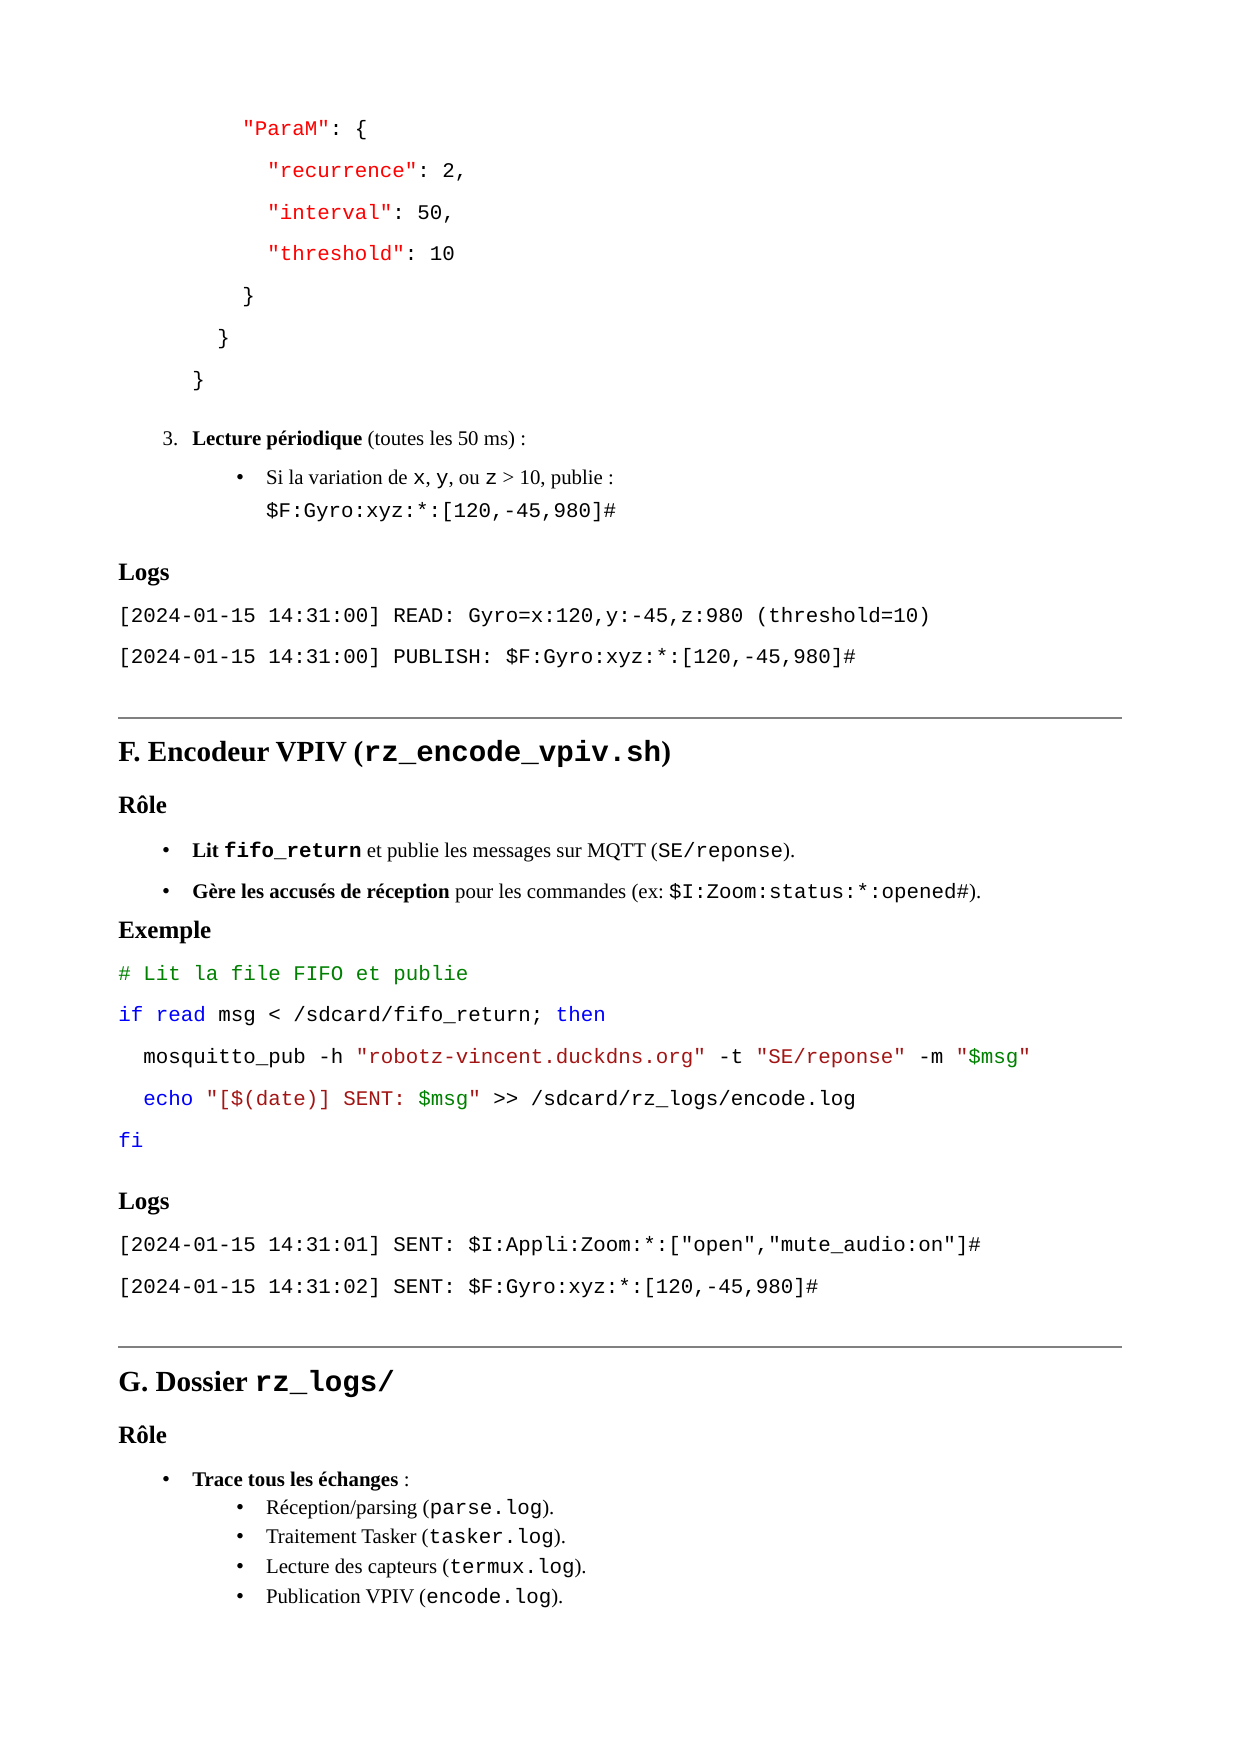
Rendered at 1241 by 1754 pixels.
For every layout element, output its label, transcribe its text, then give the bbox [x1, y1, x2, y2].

list Publication VPIV (encode.log). [236, 1584, 1122, 1609]
subtitle Rôle [118, 790, 1122, 819]
list "threshold": 10 [162, 243, 1122, 267]
text if read msg < /sdcard/fifo_return; then [118, 1004, 1122, 1028]
list Traitement Tasker (tasker.log). [236, 1524, 1122, 1550]
text [2024-01-15 14:31:01] SENT: $I:Appli:Zoom:*:["open","mute_audio:on"]# [118, 1234, 1122, 1257]
text fi [118, 1129, 1122, 1153]
list Lecture périodique (toutes les 50 ms) : [162, 425, 1122, 449]
subtitle Logs [118, 1186, 1122, 1215]
subtitle Exemple [118, 915, 1122, 944]
list Lecture des capteurs (termux.log). [236, 1554, 1122, 1580]
list Réception/parsing (parse.log). [236, 1495, 1122, 1521]
list "recurrence": 2, [162, 160, 1122, 183]
text [2024-01-15 14:31:00] READ: Gyro=x:120,y:-45,z:980 (threshold=10) [118, 604, 1122, 628]
list $F:Gyro:xyz:*:[120,-45,980]# [236, 500, 1122, 524]
subtitle F. Encodeur VPIV (rz_encode_vpiv.sh) [118, 734, 1122, 771]
text [2024-01-15 14:31:02] SENT: $F:Gyro:xyz:*:[120,-45,980]# [118, 1276, 1122, 1299]
text mosquitto_pub -h "robotz-vincent.duckdns.org" -t "SE/reponse" -m "$msg" [118, 1046, 1122, 1070]
list Si la variation de x, y, ou z > 10, publie : [236, 465, 1122, 491]
list Trace tous les échanges : [162, 1467, 1122, 1491]
subtitle G. Dossier rz_logs/ [118, 1364, 1122, 1400]
subtitle Logs [118, 557, 1122, 586]
text echo "[$(date)] SENT: $msg" >> /sdcard/rz_logs/encode.log [118, 1088, 1122, 1111]
list "interval": 50, [162, 202, 1122, 225]
list "ParaM": { [162, 118, 1122, 142]
list } [162, 369, 1122, 392]
list Lit fifo_return et publie les messages sur MQTT (SE/reponse). [162, 838, 1122, 864]
list } [162, 327, 1122, 351]
text [2024-01-15 14:31:00] PUBLISH: $F:Gyro:xyz:*:[120,-45,980]# [118, 646, 1122, 670]
subtitle Rôle [118, 1420, 1122, 1448]
text # Lit la file FIFO et publie [118, 962, 1122, 986]
list Gère les accusés de réception pour les commandes (ex: $I:Zoom:status:*:opened#). [162, 879, 1122, 905]
list } [162, 285, 1122, 309]
